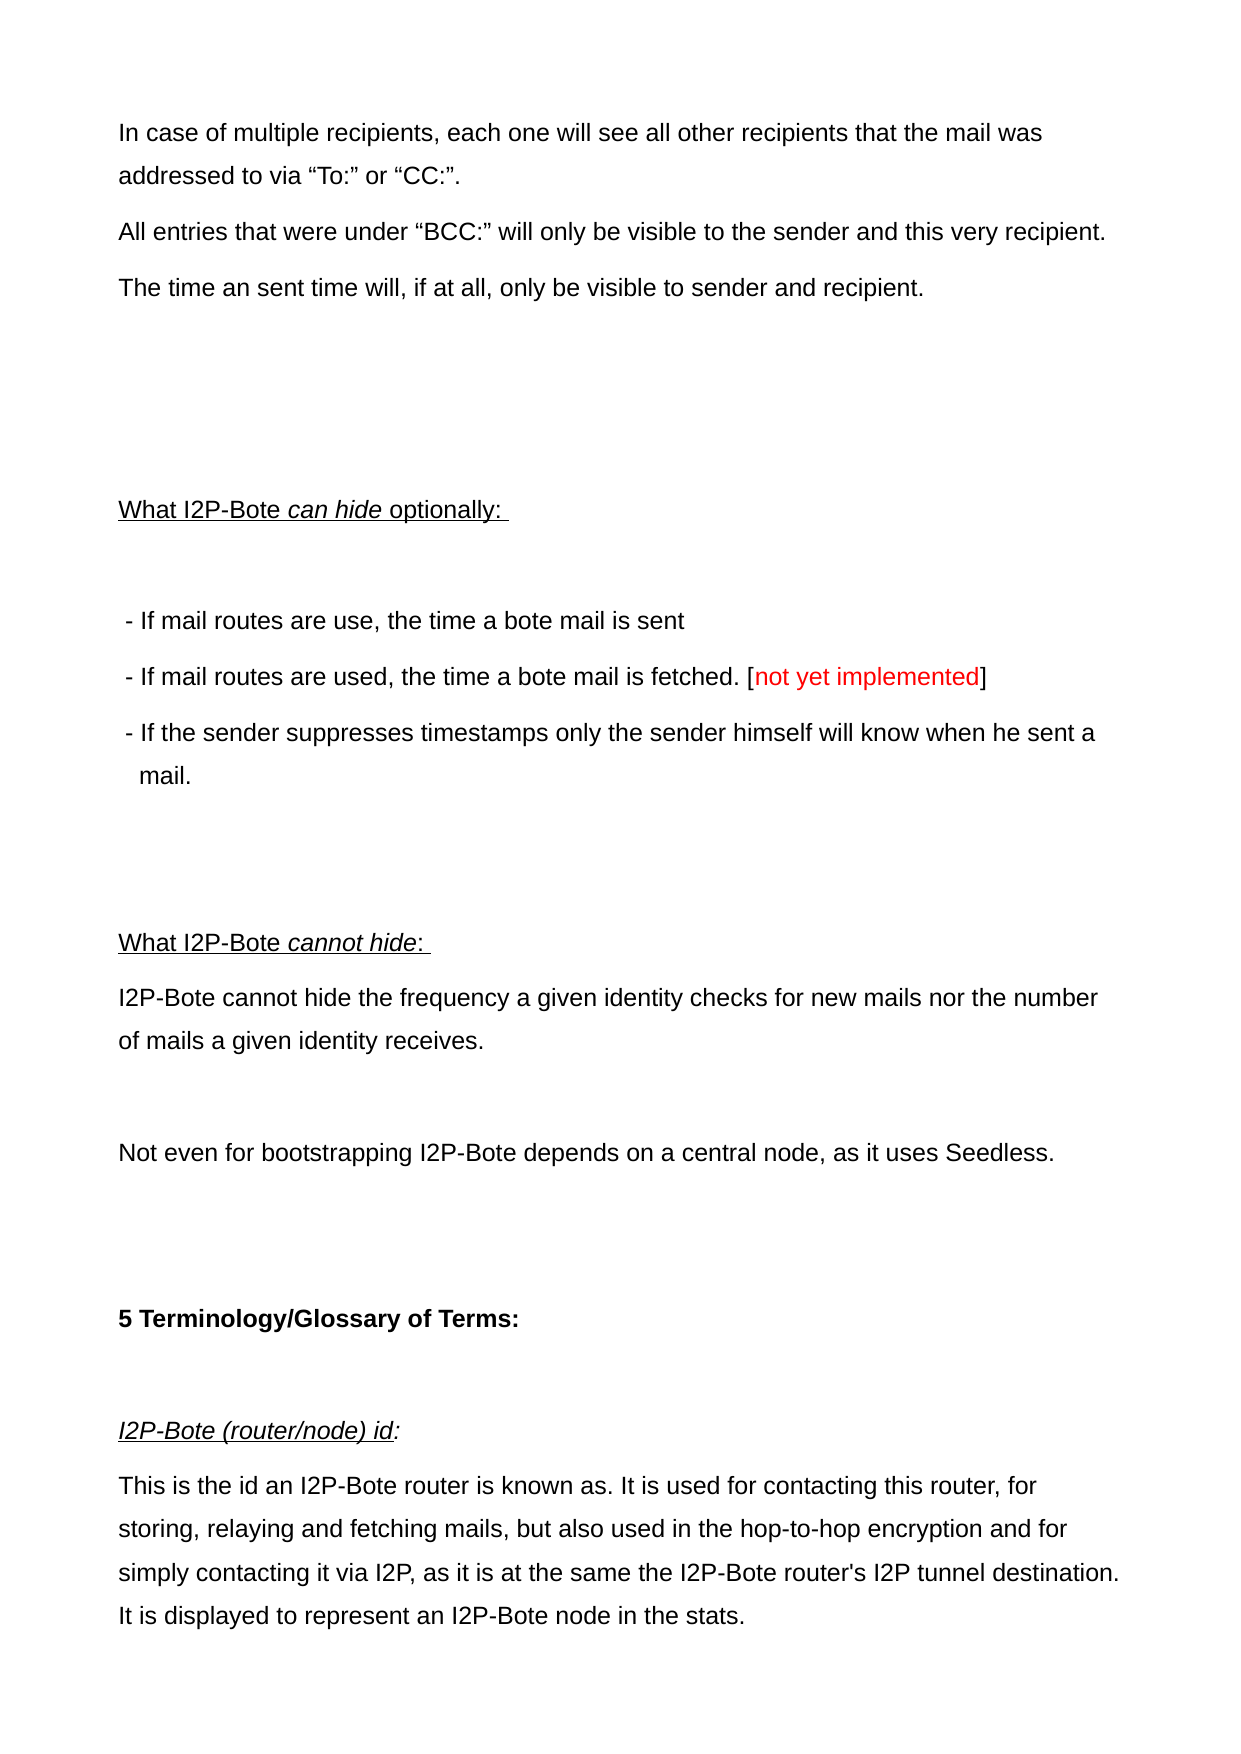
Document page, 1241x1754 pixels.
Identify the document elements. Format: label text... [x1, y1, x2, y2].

text In case of multiple recipients, each one will see all other recipients that the mail was addressed to via “To:” or “CC:”. [118, 118, 1122, 190]
text - If mail routes are used, the time a bote mail is fetched. [not yet implemented] [118, 662, 1122, 691]
text I2P-Bote cannot hide the frequency a given identity checks for new mails nor the number of mails a given identity receives. [118, 983, 1122, 1055]
text This is the id an I2P-Bote router is known as. It is used for contacting this router, for storing, relaying and fetching mails, but also used in the hop-to-hop encryption and for simply contacting it via I2P, as it is at the same the I2P-Bote router's I2P tunnel destination. It is displayed to represent an I2P-Bote node in the stats. [118, 1471, 1122, 1629]
text - If mail routes are use, the time a bote mail is sent [118, 606, 1122, 635]
text - If the sender suppresses timestamps only the sender himself will know when he sent a mail. [118, 717, 1122, 789]
text All entries that were under “BCC:” will only be visible to the sender and this very recipient. [118, 217, 1122, 246]
text 5 Terminology/Glossary of Terms: [118, 1304, 1122, 1333]
text The time an sent time will, if at all, only be visible to sender and recipient. [118, 272, 1122, 301]
text What I2P-Bote cannot hide: [118, 927, 1122, 956]
text What I2P-Bote can hide optionally: [118, 495, 1122, 524]
text Not even for bootstrapping I2P-Bote depends on a central node, as it uses Seedless. [118, 1137, 1122, 1166]
text I2P-Bote (router/node) id: [118, 1416, 1122, 1444]
